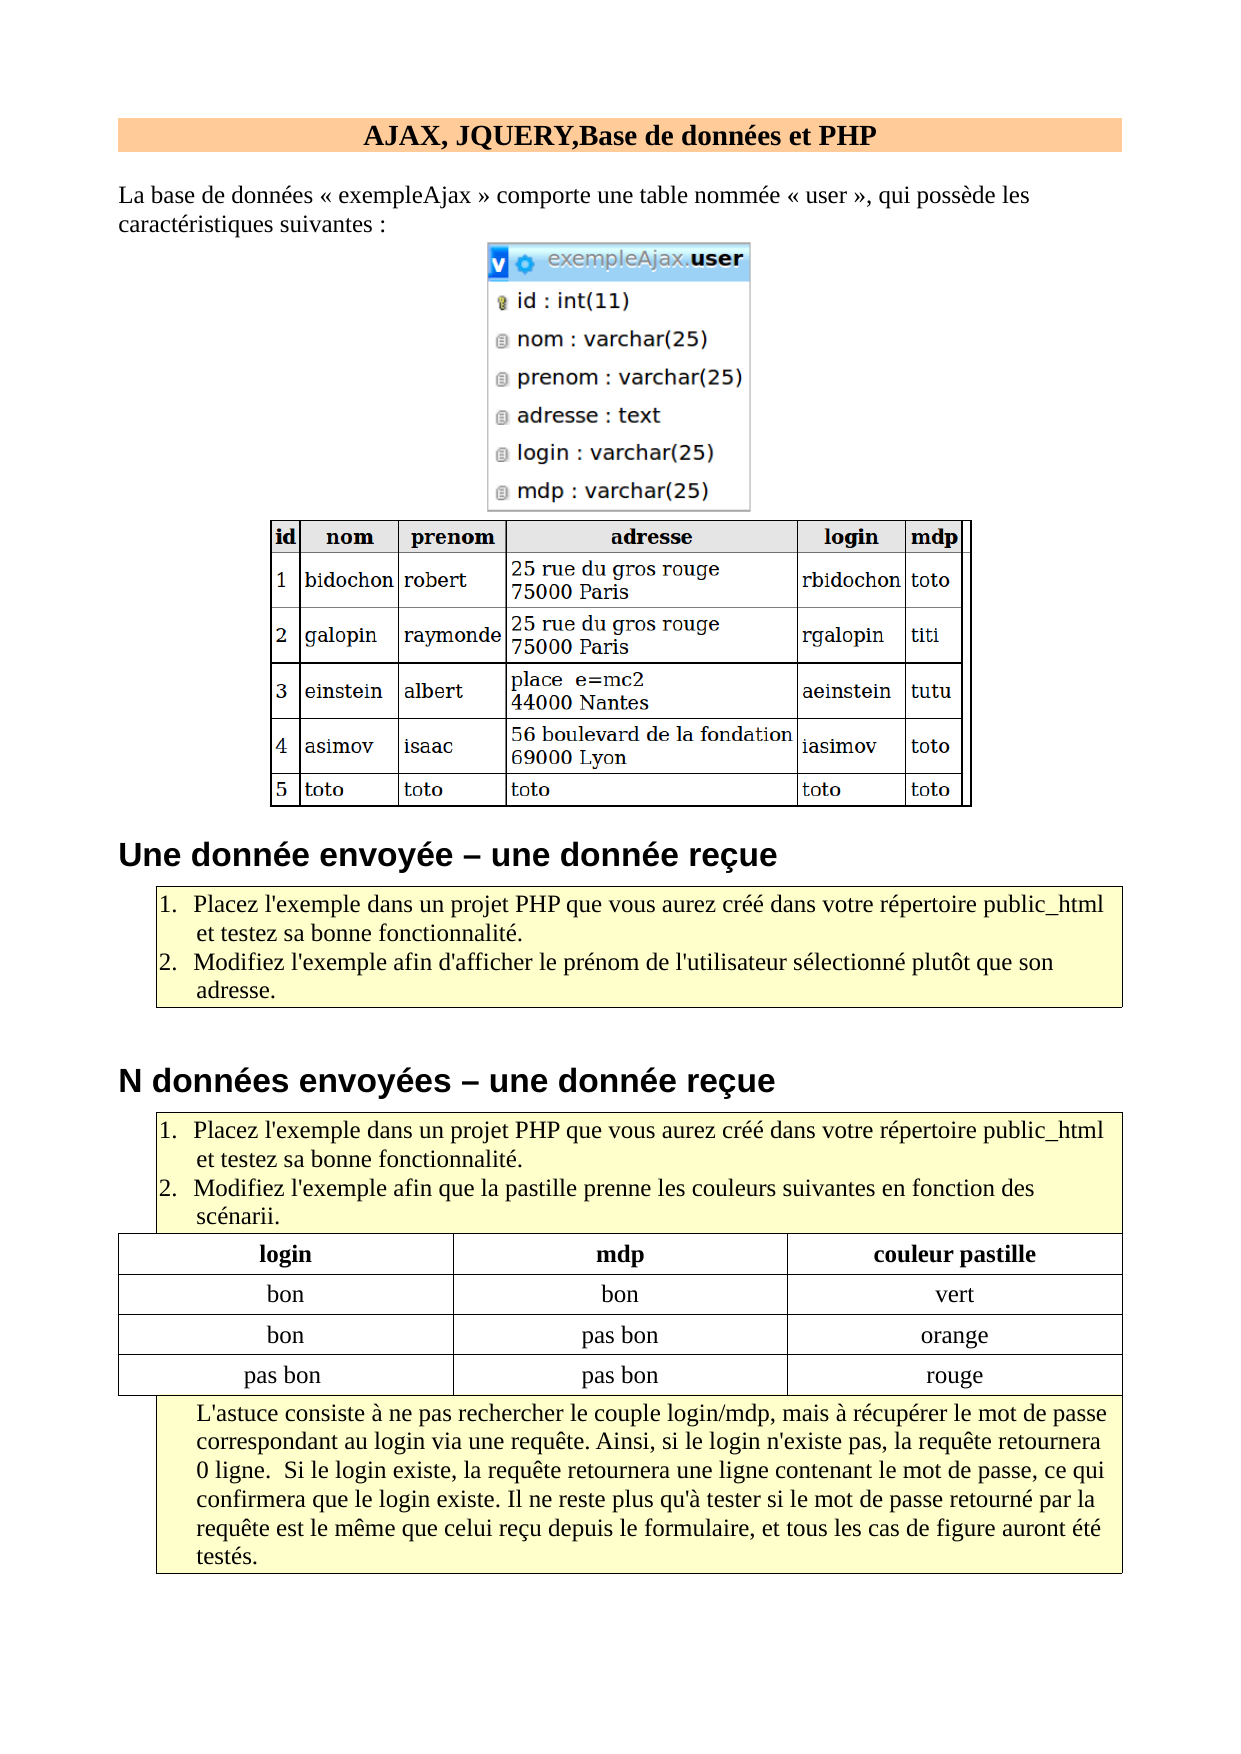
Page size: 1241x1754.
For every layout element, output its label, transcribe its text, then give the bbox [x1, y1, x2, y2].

list Modifiez l'exemple afin d'afficher le prénom de l'utilisateur sélectionné plutôt que son adresse. [157, 944, 1122, 1007]
text AJAX, JQUERY,Base de données et PHP [118, 118, 1122, 152]
list Placez l'exemple dans un projet PHP que vous aurez créé dans votre répertoire public_html et testez sa bonne fonctionnalité. [157, 1113, 1122, 1170]
subtitle Une donnée envoyée – une donnée reçue [118, 835, 1122, 874]
table_cell pas bon [454, 1315, 787, 1354]
list L'astuce consiste à ne pas rechercher le couple login/mdp, mais à récupérer le mot de passe correspondant au login via une requête. Ainsi, si le login n'existe pas, la requête retournera 0 ligne. Si le login existe, la requête retournera une ligne contenant le mot de passe, ce qui confirmera que le login existe. Il ne reste plus qu'à tester si le mot de passe retourné par la requête est le même que celui reçu depuis le formulaire, et tous les cas de figure auront été testés. [157, 1396, 1122, 1573]
table_header login [119, 1234, 453, 1273]
table_header mdp [454, 1234, 787, 1273]
table_cell bon [119, 1315, 453, 1354]
table_cell vert [788, 1275, 1122, 1314]
list Modifiez l'exemple afin que la pastille prenne les couleurs suivantes en fonction des scénarii. [157, 1170, 1122, 1233]
table_header couleur pastille [788, 1234, 1122, 1273]
table_cell bon [454, 1275, 787, 1314]
table_cell bon [119, 1275, 453, 1314]
table_cell pas bon [454, 1355, 787, 1394]
text La base de données « exempleAjax » comporte une table nommée « user », qui possède les caractéristiques suivantes : [118, 180, 1122, 238]
table_cell orange [788, 1315, 1122, 1354]
list Placez l'exemple dans un projet PHP que vous aurez créé dans votre répertoire public_html et testez sa bonne fonctionnalité. [157, 887, 1122, 944]
picture [267, 237, 973, 811]
table_cell rouge [788, 1355, 1122, 1394]
subtitle N données envoyées – une donnée reçue [118, 1061, 1122, 1100]
table_cell pas bon [119, 1355, 453, 1394]
